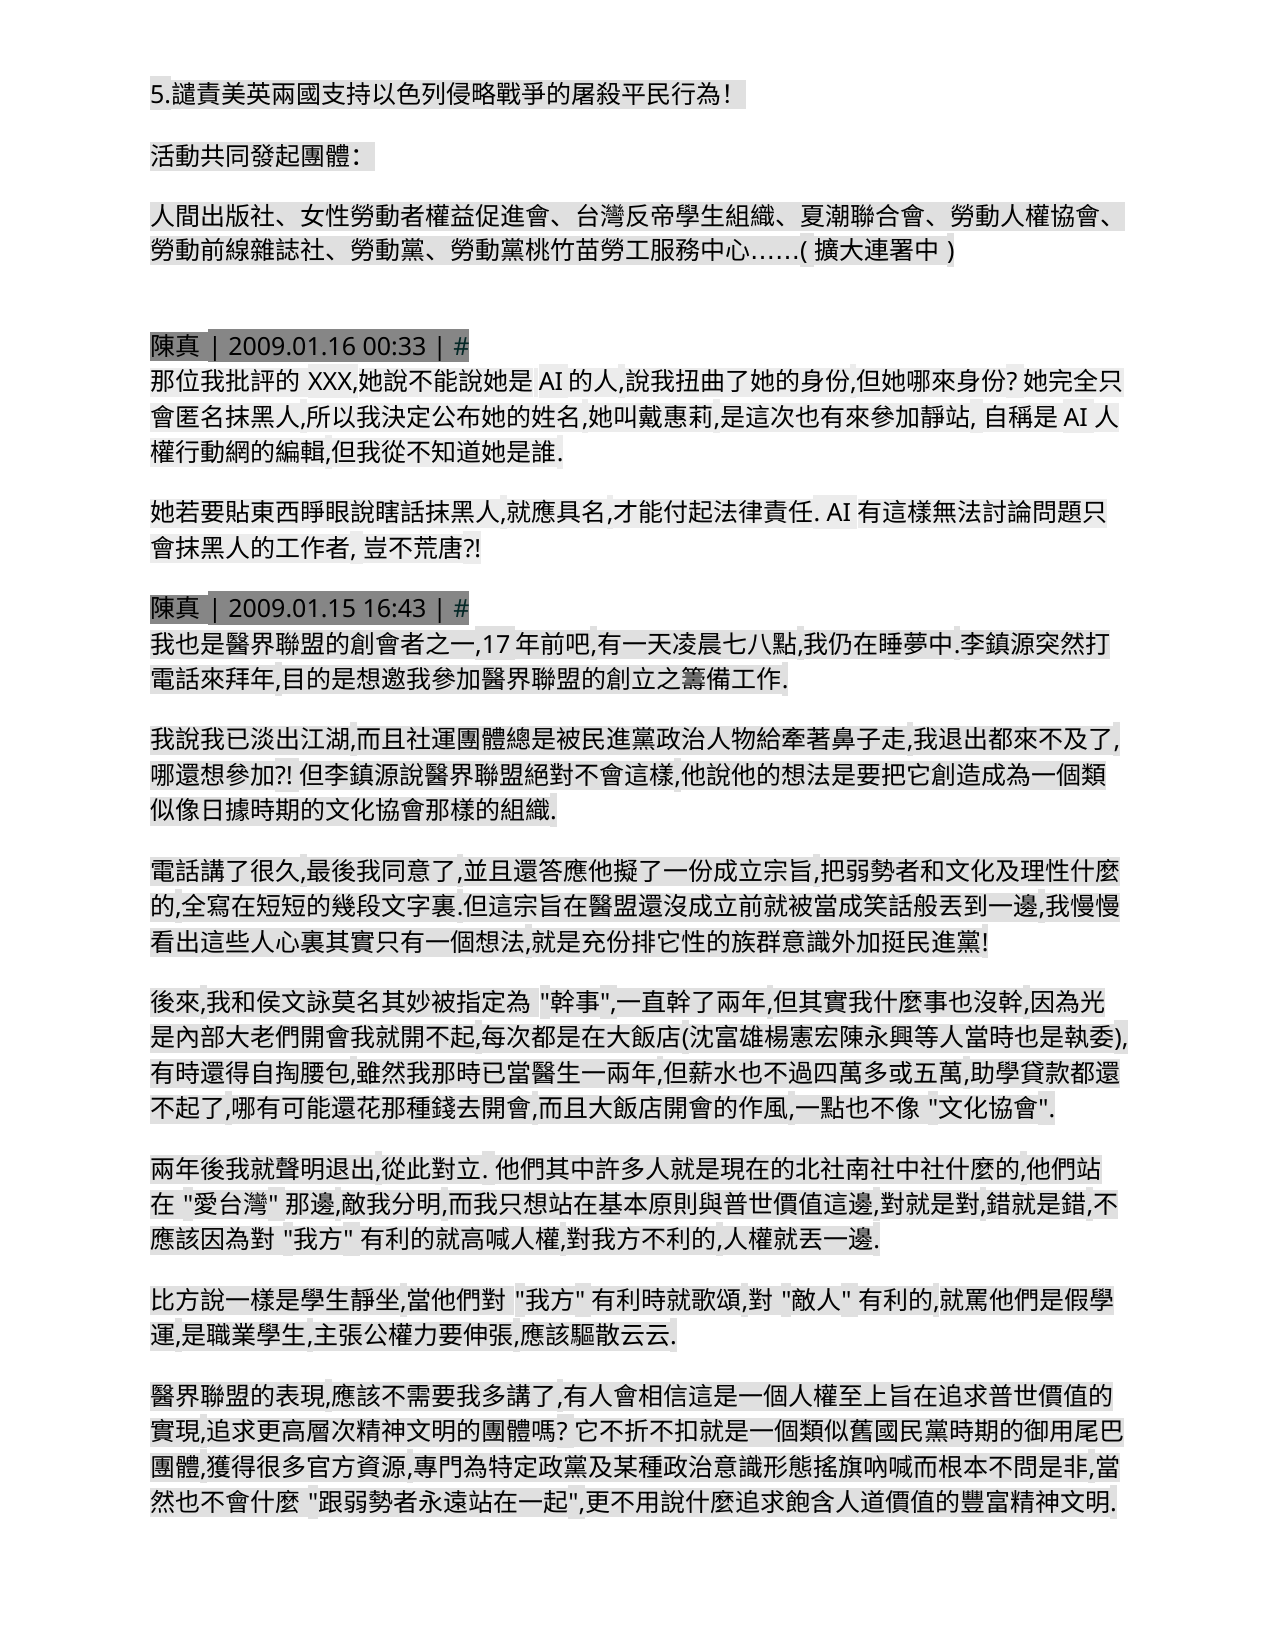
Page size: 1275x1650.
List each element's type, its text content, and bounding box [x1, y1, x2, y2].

text 5.譴責美英兩國支持以色列侵略戰爭的屠殺平民行為！ [150, 75, 1125, 110]
text 陳真 | 2009.01.16 00:33 | # [150, 327, 1125, 362]
text 兩年後我就聲明退出,從此對立. 他們其中許多人就是現在的北社南社中社什麼的,他們站在 "愛台灣" 那邊,敵我分明,而我只想站在基本原則與普世價值這邊,對就是對,錯就是錯,不應該因為對 "我方" 有利的就高喊人權,對我方不利的,人權就丟一邊. [150, 1150, 1125, 1256]
text 電話講了很久,最後我同意了,並且還答應他擬了一份成立宗旨,把弱勢者和文化及理性什麼的,全寫在短短的幾段文字裏.但這宗旨在醫盟還沒成立前就被當成笑話般丟到一邊,我慢慢看出這些人心裏其實只有一個想法,就是充份排它性的族群意識外加挺民進黨! [150, 852, 1125, 958]
text 比方說一樣是學生靜坐,當他們對 "我方" 有利時就歌頌,對 "敵人" 有利的,就罵他們是假學運,是職業學生,主張公權力要伸張,應該驅散云云. [150, 1281, 1125, 1352]
text 後來,我和侯文詠莫名其妙被指定為 "幹事",一直幹了兩年,但其實我什麼事也沒幹,因為光是內部大老們開會我就開不起,每次都是在大飯店(沈富雄楊憲宏陳永興等人當時也是執委),有時還得自掏腰包,雖然我那時已當醫生一兩年,但薪水也不過四萬多或五萬,助學貸款都還不起了,哪有可能還花那種錢去開會,而且大飯店開會的作風,一點也不像 "文化協會". [150, 983, 1125, 1125]
text 那位我批評的 XXX,她說不能說她是AI的人,說我扭曲了她的身份,但她哪來身份? 她完全只會匿名抹黑人,所以我決定公布她的姓名,她叫戴惠莉,是這次也有來參加靜站, 自稱是AI 人權行動網的編輯,但我從不知道她是誰. [150, 362, 1125, 469]
text 陳真 | 2009.01.15 16:43 | # [150, 589, 1125, 625]
text 我也是醫界聯盟的創會者之一,17年前吧,有一天凌晨七八點,我仍在睡夢中.李鎮源突然打電話來拜年,目的是想邀我參加醫界聯盟的創立之籌備工作. [150, 625, 1125, 696]
text 她若要貼東西睜眼說瞎話抹黑人,就應具名,才能付起法律責任. AI 有這樣無法討論問題只會抹黑人的工作者, 豈不荒唐?! [150, 494, 1125, 564]
text 活動共同發起團體： [150, 135, 1125, 171]
text 人間出版社、女性勞動者權益促進會、台灣反帝學生組織、夏潮聯合會、勞動人權協會、勞動前線雜誌社、勞動黨、勞動黨桃竹苗勞工服務中心……( 擴大連署中 ) [150, 196, 1125, 302]
text 醫界聯盟的表現,應該不需要我多講了,有人會相信這是一個人權至上旨在追求普世價值的實現,追求更高層次精神文明的團體嗎? 它不折不扣就是一個類似舊國民黨時期的御用尾巴團體,獲得很多官方資源,專門為特定政黨及某種政治意識形態搖旗吶喊而根本不問是非,當然也不會什麼 "跟弱勢者永遠站在一起",更不用說什麼追求飽含人道價值的豐富精神文明. [150, 1377, 1125, 1519]
text 我說我已淡出江湖,而且社運團體總是被民進黨政治人物給牽著鼻子走,我退出都來不及了,哪還想參加?! 但李鎮源說醫界聯盟絕對不會這樣,他說他的想法是要把它創造成為一個類似像日據時期的文化協會那樣的組織. [150, 721, 1125, 827]
